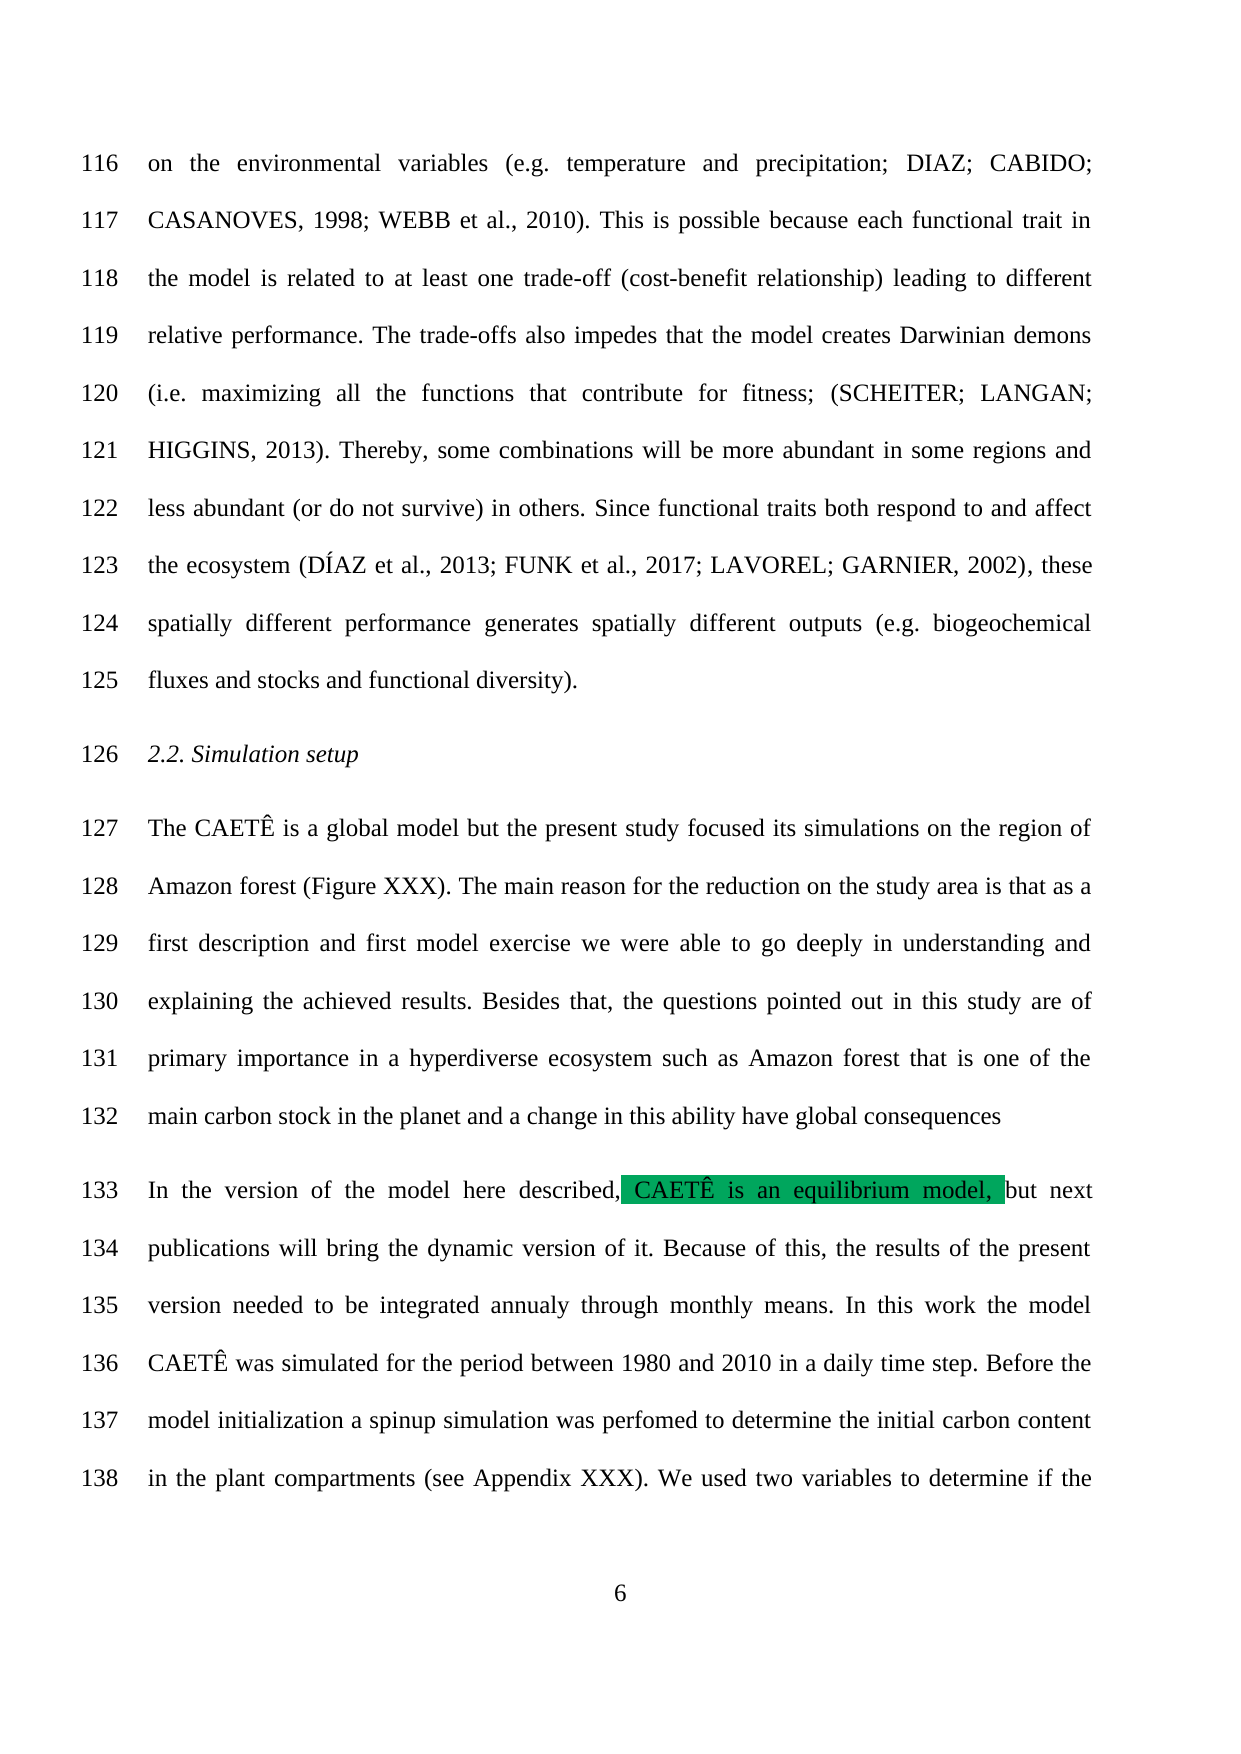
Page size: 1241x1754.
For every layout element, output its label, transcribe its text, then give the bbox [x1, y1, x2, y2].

text on the environmental variables (e.g. temperature and precipitation; DIAZ; CABIDO; CASANOVES, 1998; WEBB et al., 2010). This is possible because each functional trait in the model is related to at least one trade-off (cost-benefit relationship) leading to different relative performance. The trade-offs also impedes that the model creates Darwinian demons (i.e. maximizing all the functions that contribute for fitness; (SCHEITER; LANGAN; HIGGINS, 2013)⁠. Thereby, some combinations will be more abundant in some regions and less abundant (or do not survive) in others. Since functional traits both respond to and affect the ecosystem (DÍAZ et al., 2013; FUNK et al., 2017; LAVOREL; GARNIER, 2002)⁠, these spatially different performance generates spatially different outputs (e.g. biogeochemical fluxes and stocks and functional diversity). [148, 148, 1093, 694]
text 2.2. Simulation setup [148, 739, 1093, 768]
text The CAETÊ is a global model but the present study focused its simulations on the region of Amazon forest (Figure XXX). The main reason for the reduction on the study area is that as a first description and first model exercise we were able to go deeply in understanding and explaining the achieved results. Besides that, the questions pointed out in this study are of primary importance in a hyperdiverse ecosystem such as Amazon forest that is one of the main carbon stock in the planet and a change in this ability have global consequences [148, 813, 1093, 1130]
text In the version of the model here described, CAETÊ is an equilibrium model, but next publications will bring the dynamic version of it. Because of this, the results of the present version needed to be integrated annualy through monthly means. In this work the model CAETÊ was simulated for the period between 1980 and 2010 in a daily time step. Before the model initialization a spinup simulation was perfomed to determine the initial carbon content in the plant compartments (see Appendix XXX). We used two variables to determine if the [148, 1175, 1093, 1491]
